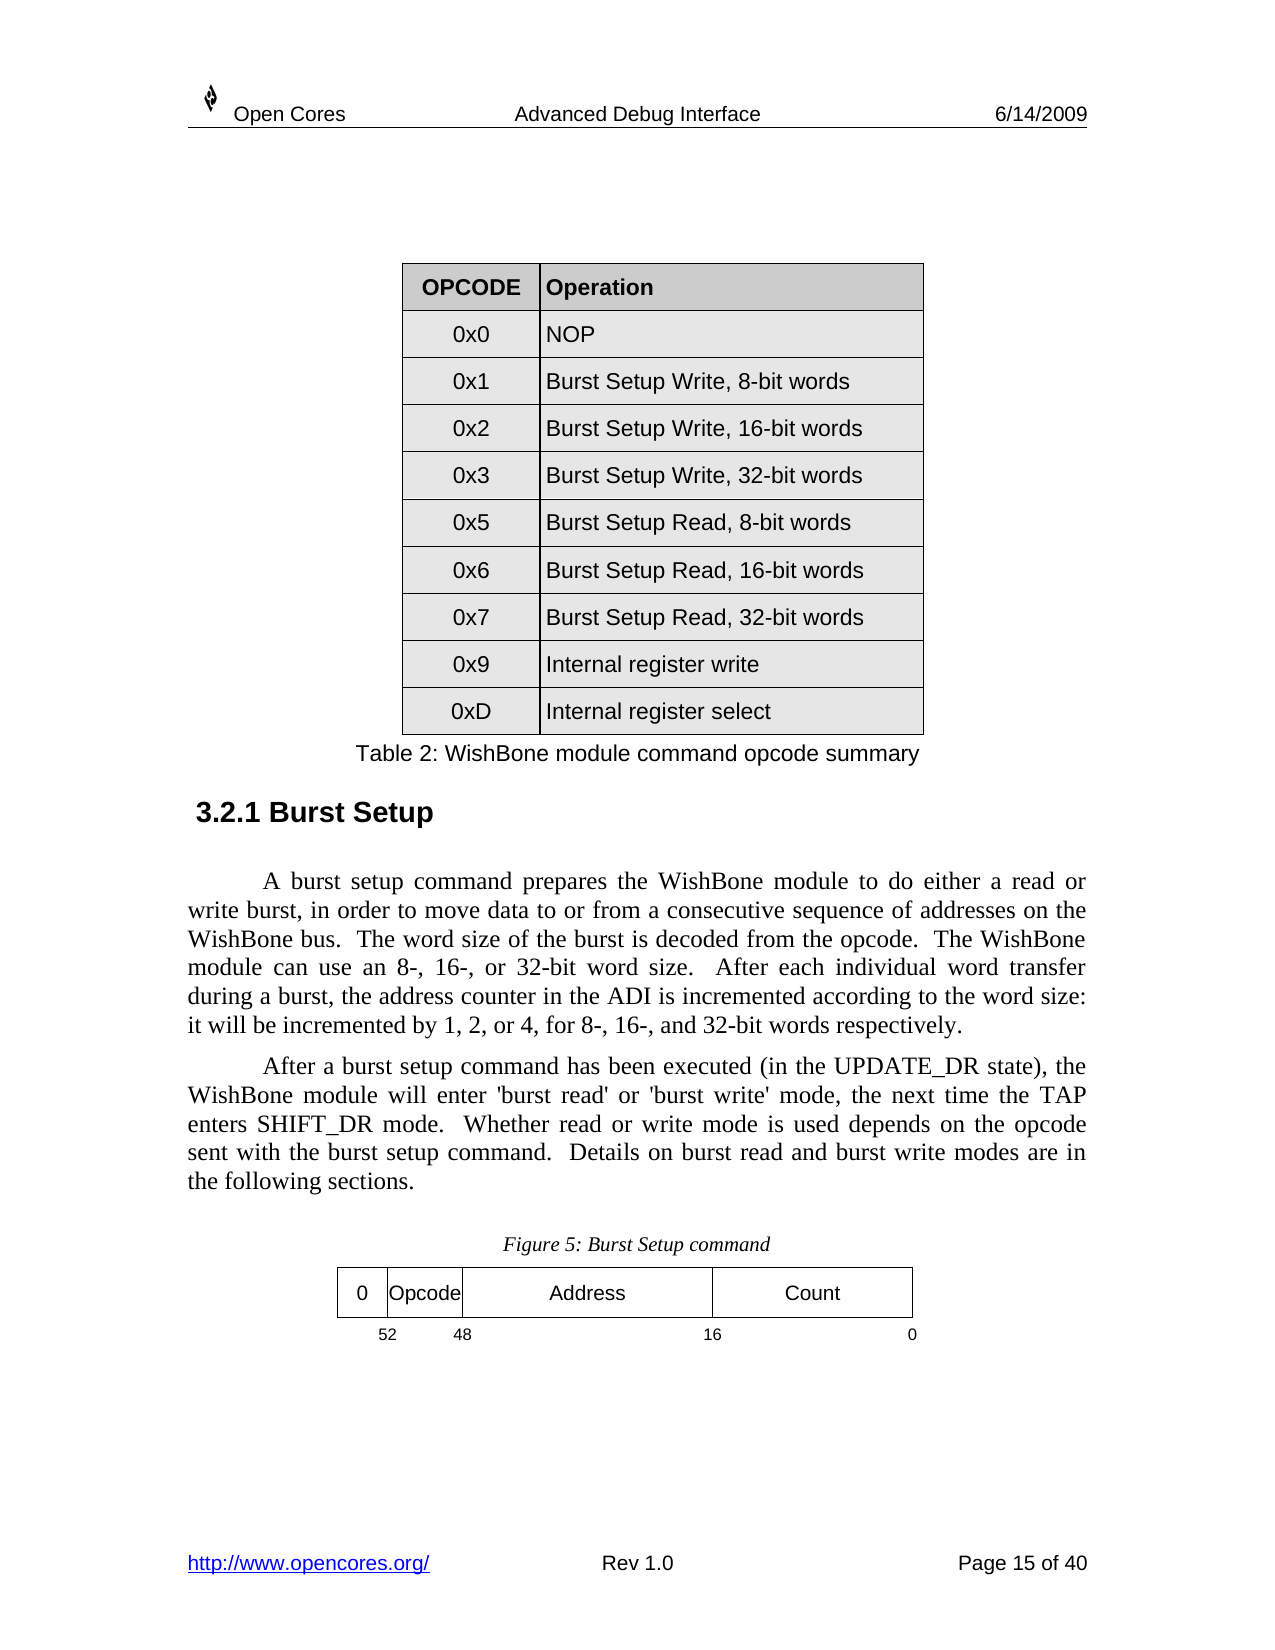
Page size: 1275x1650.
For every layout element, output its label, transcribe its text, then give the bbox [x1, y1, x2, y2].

table_header Operation [541, 264, 923, 310]
table_cell Burst Setup Read, 8-bit words [541, 500, 923, 546]
table_cell 0x5 [403, 500, 539, 546]
table_cell 0x7 [403, 594, 539, 640]
table_cell Internal register select [541, 688, 923, 734]
text Table 2: WishBone module command opcode summary [187, 739, 1087, 766]
table_cell Burst Setup Write, 16-bit words [541, 405, 923, 451]
table_cell NOP [541, 311, 923, 357]
subtitle Burst Setup [187, 795, 1087, 829]
table_header OPCODE [403, 264, 539, 310]
text A burst setup command prepares the WishBone module to do either a read or write burst, in order to move data to or from a consecutive sequence of addresses on the WishBone bus. The word size of the burst is decoded from the opcode. The WishBone module can use an 8-, 16-, or 32-bit word size. After each individual word transfer during a burst, the address counter in the ADI is incremented according to the word size: it will be incremented by 1, 2, or 4, for 8-, 16-, and 32-bit words respectively. [187, 866, 1087, 1039]
table_cell 0x6 [403, 547, 539, 593]
table_cell Burst Setup Read, 32-bit words [541, 594, 923, 640]
table_cell 0x0 [403, 311, 539, 357]
text After a burst setup command has been executed (in the UPDATE_DR state), the WishBone module will enter 'burst read' or 'burst write' mode, the next time the TAP enters SHIFT_DR mode. Whether read or write mode is used depends on the opcode sent with the burst setup command. Details on burst read and burst write modes are in the following sections. [187, 1051, 1087, 1195]
text Figure 5: Burst Setup command [337, 1232, 938, 1256]
table_cell 0x3 [403, 452, 539, 498]
table_cell Burst Setup Write, 32-bit words [541, 452, 923, 498]
table_cell Burst Setup Read, 16-bit words [541, 547, 923, 593]
table_cell Burst Setup Write, 8-bit words [541, 358, 923, 404]
table_cell 0x2 [403, 405, 539, 451]
table_cell Internal register write [541, 641, 923, 687]
table_cell 0xD [403, 688, 539, 734]
table_cell 0x1 [403, 358, 539, 404]
table_cell 0x9 [403, 641, 539, 687]
